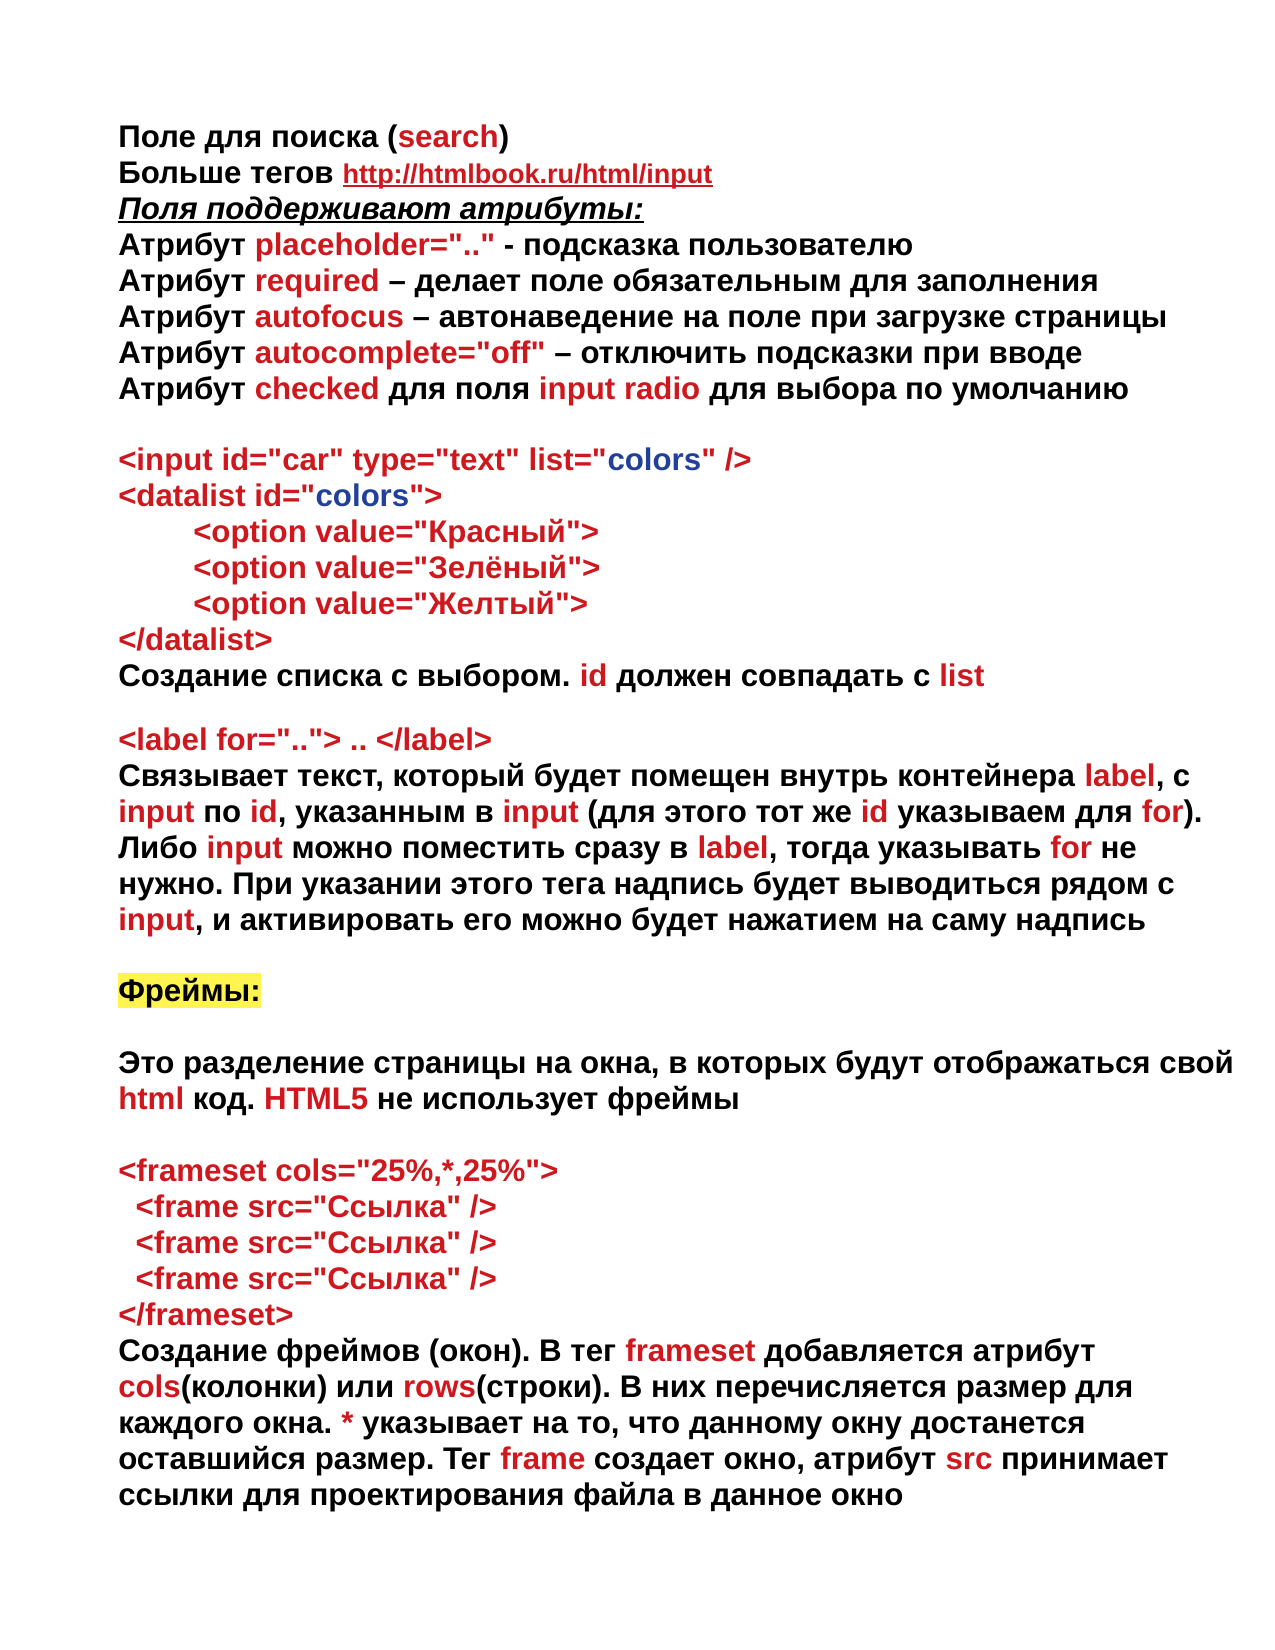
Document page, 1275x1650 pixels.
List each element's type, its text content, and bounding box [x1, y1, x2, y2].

text Создание списка с выбором. id должен совпадать с list [118, 657, 1239, 693]
text </datalist> [118, 621, 1239, 657]
text <frame src="Ссылка" /> [118, 1260, 1239, 1296]
text <frame src="Ссылка" /> [118, 1188, 1239, 1224]
text Больше тегов http://htmlbook.ru/html/input [118, 154, 1157, 190]
text <label for=".."> .. </label> [118, 721, 1239, 757]
text Это разделение страницы на окна, в которых будут отображаться свой html код. HTML5 не использует фреймы [118, 1044, 1239, 1116]
text Атрибут autocomplete="off" – отключить подсказки при вводе [118, 334, 1239, 370]
text <datalist id="colors"> [118, 477, 1239, 513]
text <option value="Зелёный"> [118, 549, 1239, 585]
text <input id="car" type="text" list="colors" /> [118, 441, 1239, 477]
text Создание фреймов (окон). В тег frameset добавляется атрибут cols(колонки) или rows(строки). В них перечисляется размер для каждого окна. * указывает на то, что данному окну достанется оставшийся размер. Тег frame создает окно, атрибут src принимает ссылки для проектирования файла в данное окно [118, 1332, 1239, 1512]
text <option value="Желтый"> [118, 585, 1239, 621]
text Фреймы: [118, 972, 1239, 1008]
text <option value="Красный"> [118, 513, 1239, 549]
text </frameset> [118, 1296, 1239, 1332]
text Атрибут checked для поля input radio для выбора по умолчанию [118, 370, 1239, 406]
text Связывает текст, который будет помещен внутрь контейнера label, с input по id, указанным в input (для этого тот же id указываем для for). Либо input можно поместить сразу в label, тогда указывать for не нужно. При указании этого тега надпись будет выводиться рядом с input, и активировать его можно будет нажатием на саму надпись [118, 757, 1239, 937]
text <frame src="Ссылка" /> [118, 1224, 1239, 1260]
text <frameset cols="25%,*,25%"> [118, 1152, 1239, 1188]
text Поле для поиска (search) [118, 118, 1157, 154]
text Поля поддерживают атрибуты: [118, 190, 1157, 226]
text Атрибут placeholder=".." - подсказка пользователю [118, 226, 1157, 262]
text Атрибут required – делает поле обязательным для заполнения [118, 262, 1157, 298]
text Атрибут autofocus – автонаведение на поле при загрузке страницы [118, 298, 1239, 334]
